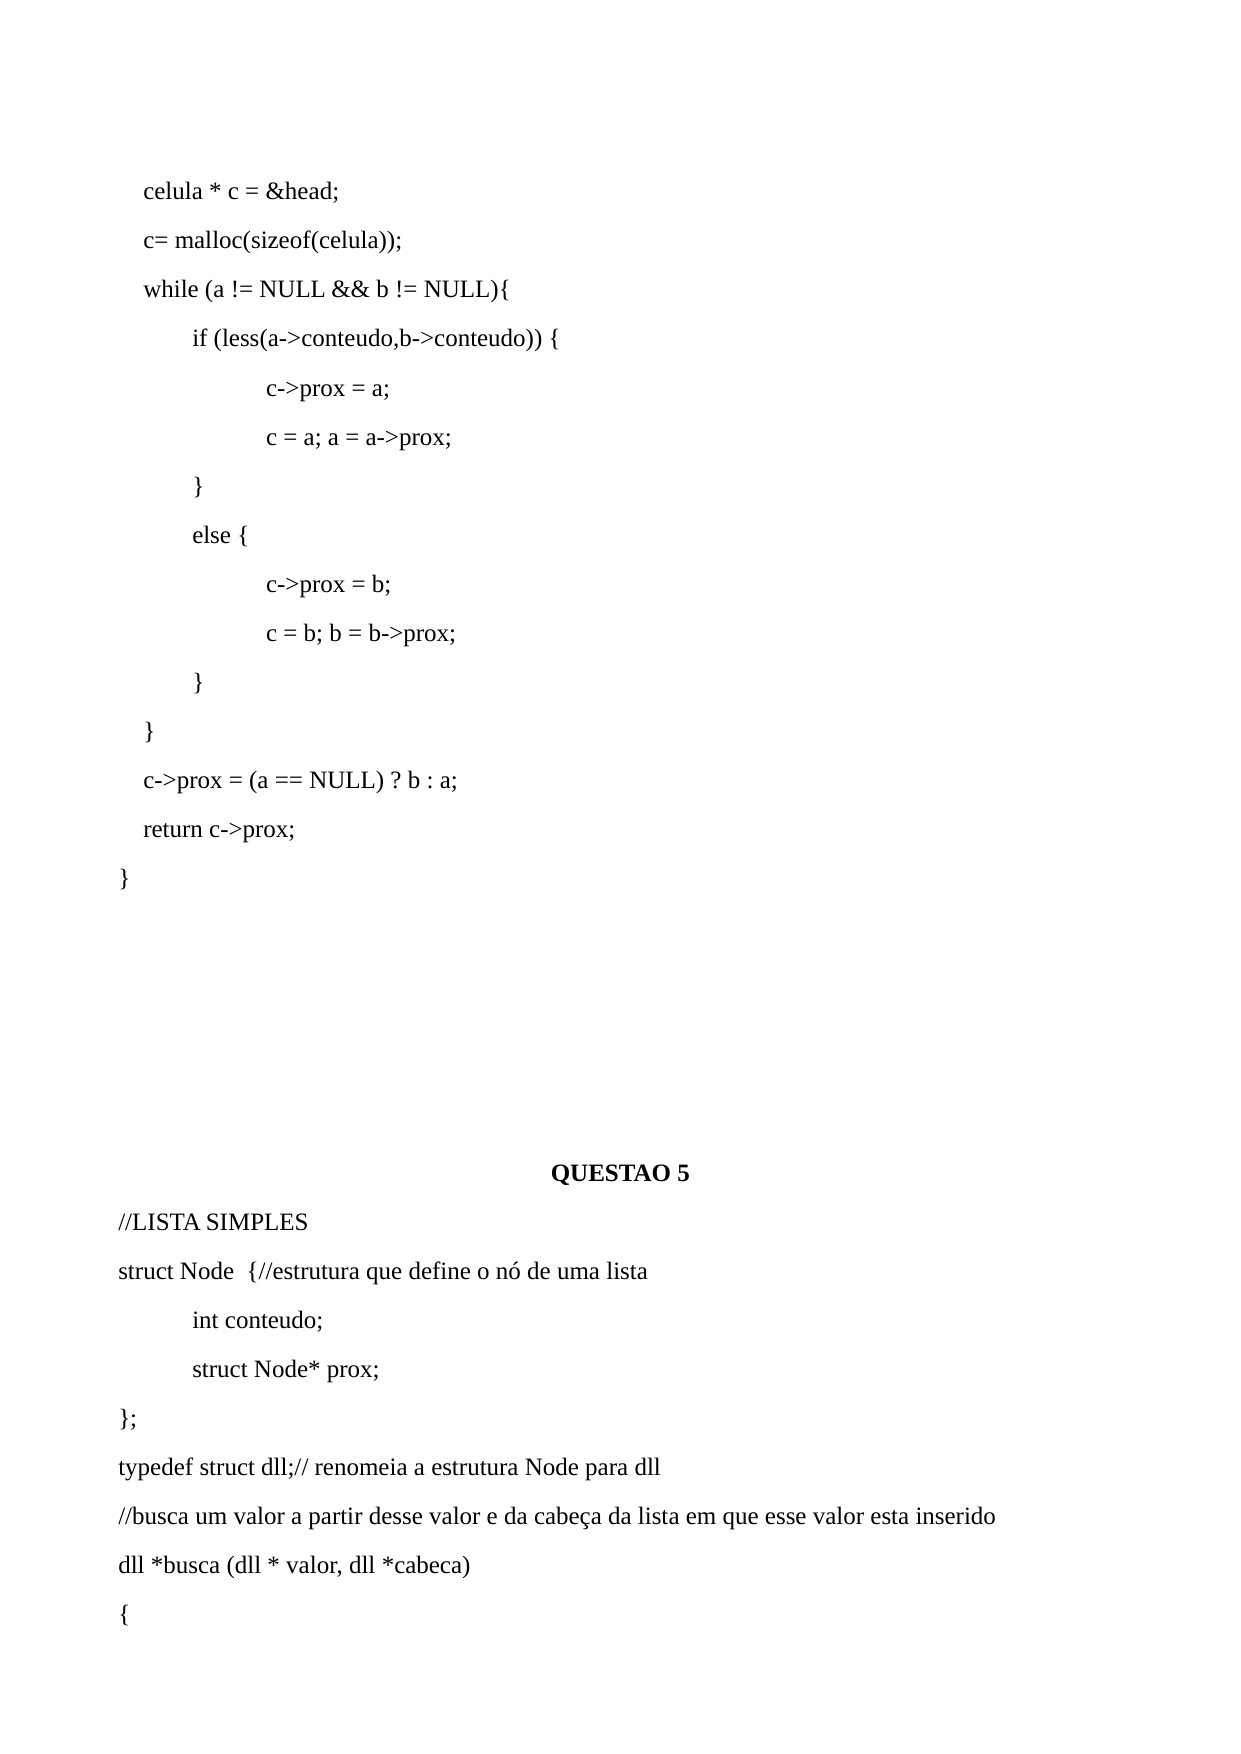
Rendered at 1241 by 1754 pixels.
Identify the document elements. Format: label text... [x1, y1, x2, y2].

text } [118, 471, 1122, 499]
text struct Node* prox; [118, 1354, 1122, 1383]
text while (a != NULL && b != NULL){ [118, 274, 1122, 303]
text //LISTA SIMPLES [118, 1207, 1122, 1235]
text celula * c = &head; [118, 176, 1122, 205]
text }; [118, 1403, 1122, 1432]
text } [118, 667, 1122, 696]
text c->prox = (a == NULL) ? b : a; [118, 765, 1122, 794]
text c = b; b = b->prox; [118, 618, 1122, 647]
text return c->prox; [118, 814, 1122, 843]
text { [118, 1599, 1122, 1628]
text else { [118, 520, 1122, 548]
text } [118, 863, 1122, 892]
text struct Node {//estrutura que define o nó de uma lista [118, 1256, 1122, 1284]
text int conteudo; [118, 1305, 1122, 1333]
text c= malloc(sizeof(celula)); [118, 225, 1122, 254]
text if (less(a->conteudo,b->conteudo)) { [118, 323, 1122, 352]
text QUESTAO 5 [118, 1158, 1122, 1186]
text //busca um valor a partir desse valor e da cabeça da lista em que esse valor esta inserido [118, 1501, 1122, 1530]
text } [118, 716, 1122, 745]
text c->prox = a; [118, 373, 1122, 401]
text dll *busca (dll * valor, dll *cabeca) [118, 1550, 1122, 1579]
text c = a; a = a->prox; [118, 422, 1122, 450]
text c->prox = b; [118, 569, 1122, 598]
text typedef struct dll;// renomeia a estrutura Node para dll [118, 1452, 1122, 1481]
